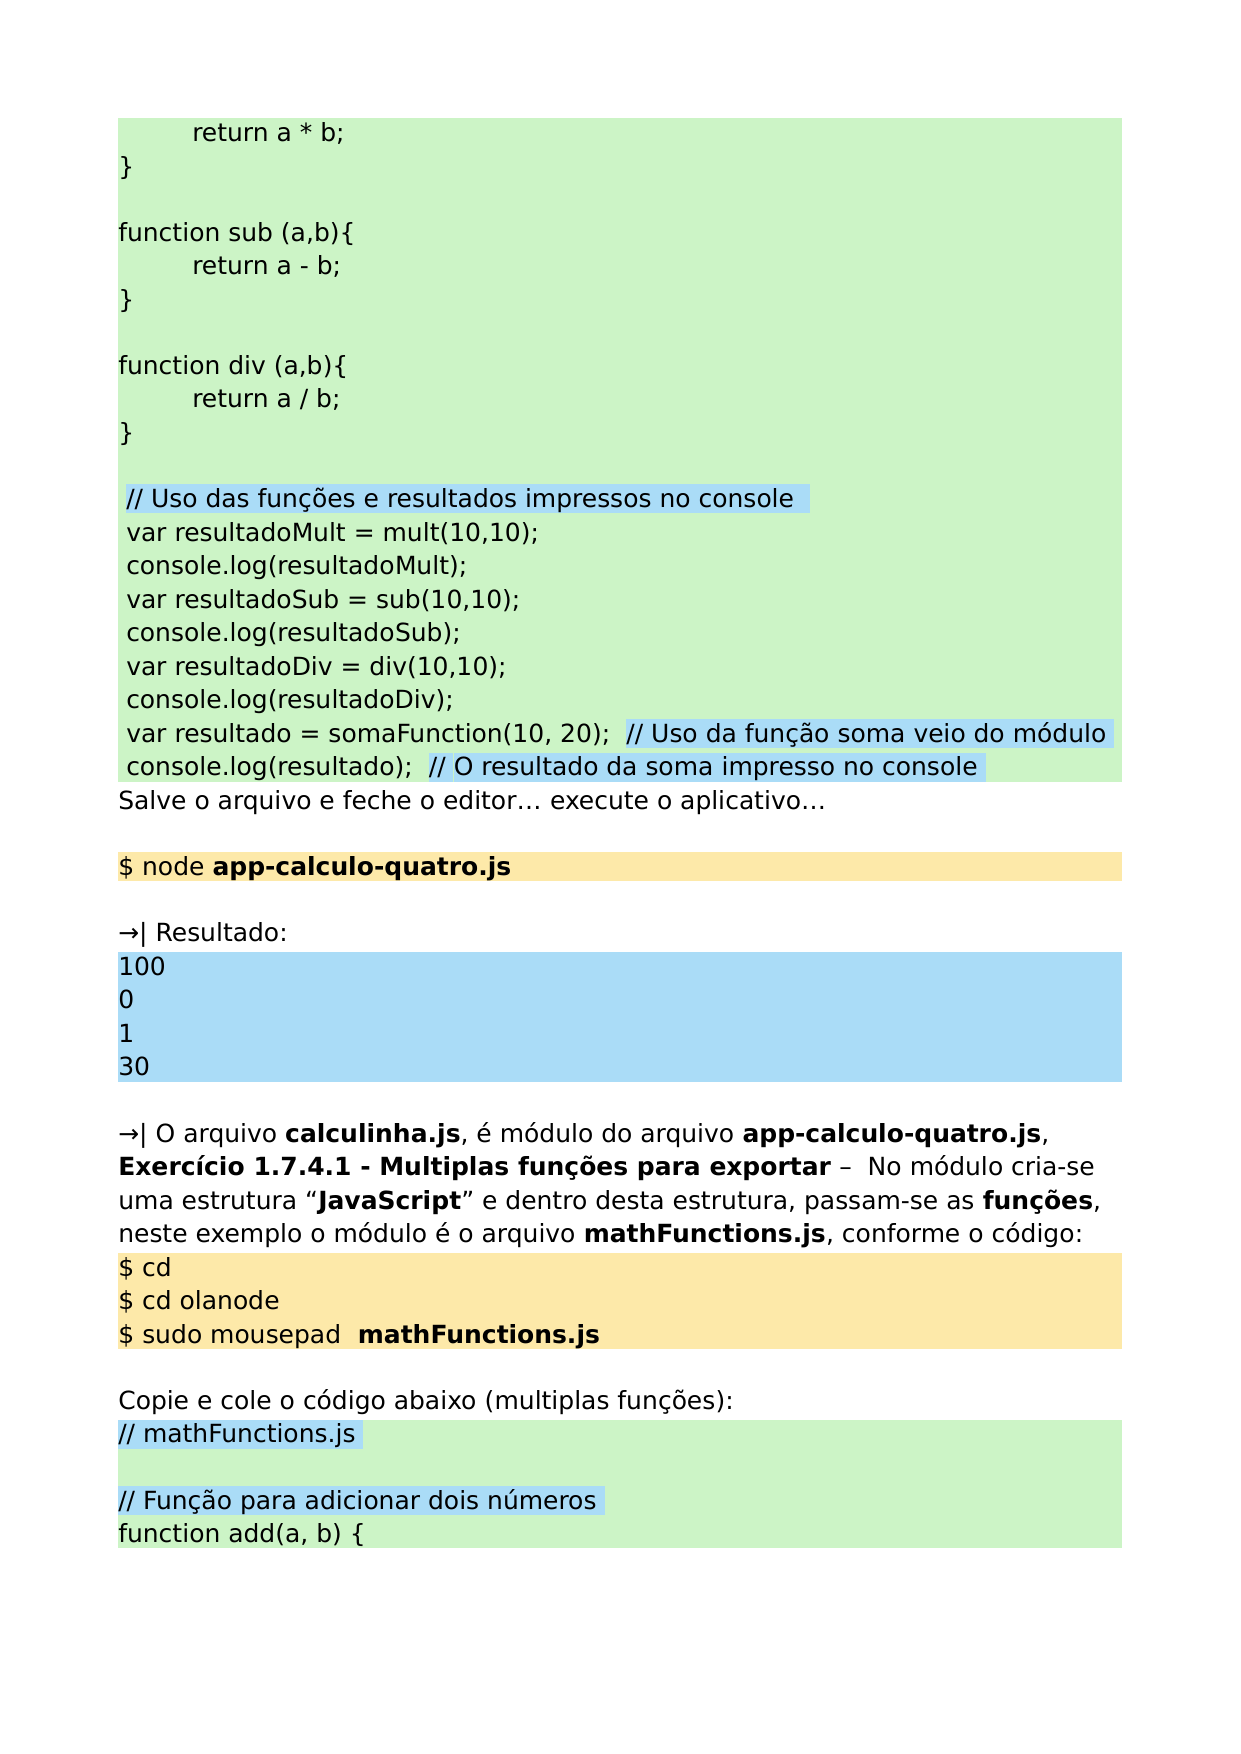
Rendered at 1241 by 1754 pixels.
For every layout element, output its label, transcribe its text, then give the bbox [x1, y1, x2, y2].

text } [118, 285, 1122, 314]
text var resultadoSub = sub(10,10); [118, 585, 1122, 614]
text 1 [118, 1019, 1122, 1048]
text 30 [118, 1053, 1122, 1082]
text $ cd [118, 1253, 1122, 1282]
text $ sudo mousepad mathFunctions.js [118, 1320, 1122, 1349]
text // Função para adicionar dois números [118, 1486, 1122, 1515]
text var resultadoDiv = div(10,10); [118, 652, 1122, 681]
text 100 [118, 952, 1122, 981]
text // Uso das funções e resultados impressos no console [118, 484, 1122, 513]
text 0 [118, 986, 1122, 1015]
text console.log(resultadoMult); [118, 551, 1122, 581]
text console.log(resultadoDiv); [118, 686, 1122, 715]
text $ cd olanode [118, 1286, 1122, 1316]
text →| Resultado: [118, 918, 1122, 948]
text $ node app-calculo-quatro.js [118, 852, 1122, 881]
text function div (a,b){ [118, 351, 1122, 380]
text function add(a, b) { [118, 1519, 1122, 1548]
text var resultado = somaFunction(10, 20); // Uso da função soma veio do módulo [118, 719, 1122, 748]
text return a * b; [118, 118, 1122, 147]
text Exercício 1.7.4.1 - Multiplas funções para exportar – No módulo cria-se uma estrutura “JavaScript” e dentro desta estrutura, passam-se as funções, neste exemplo o módulo é o arquivo mathFunctions.js, conforme o código: [118, 1152, 1122, 1248]
text return a / b; [118, 384, 1122, 414]
text Salve o arquivo e feche o editor… execute o aplicativo… [118, 786, 1122, 815]
text console.log(resultadoSub); [118, 618, 1122, 648]
text return a - b; [118, 251, 1122, 281]
text var resultadoMult = mult(10,10); [118, 518, 1122, 547]
text } [118, 418, 1122, 447]
text Copie e cole o código abaixo (multiplas funções): [118, 1386, 1122, 1415]
text →| O arquivo calculinha.js, é módulo do arquivo app-calculo-quatro.js, [118, 1119, 1122, 1148]
text } [118, 152, 1122, 181]
text // mathFunctions.js [118, 1420, 1122, 1449]
text function sub (a,b){ [118, 218, 1122, 247]
text console.log(resultado); // O resultado da soma impresso no console [118, 753, 1122, 782]
